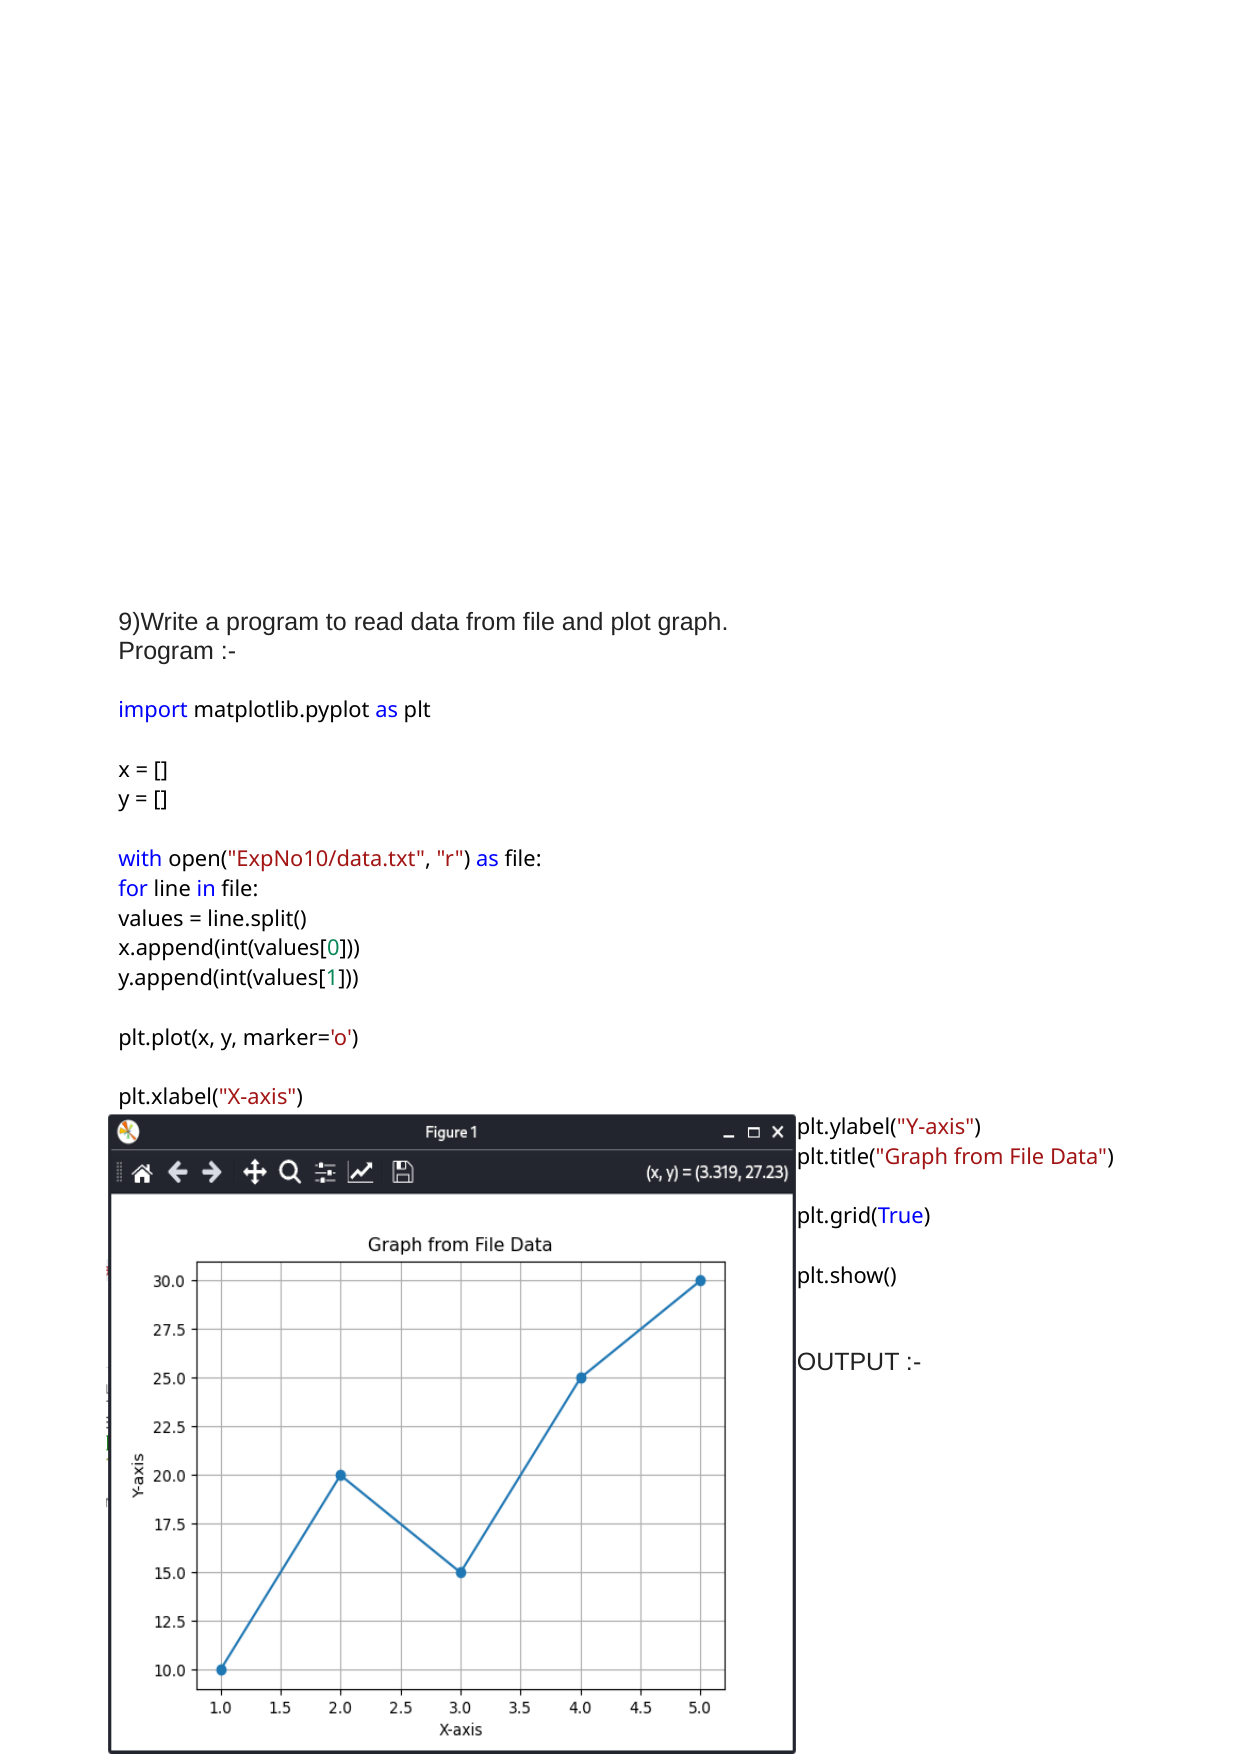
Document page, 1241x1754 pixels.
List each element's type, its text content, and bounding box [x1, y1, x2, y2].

text Program :- [118, 636, 1122, 664]
text import matplotlib.pyplot as plt [118, 694, 1122, 724]
text x = [] [118, 754, 1122, 783]
picture [106, 1111, 797, 1754]
text plt.xlabel("X-axis") [118, 1081, 1122, 1111]
text with open("ExpNo10/data.txt", "r") as file: [118, 843, 1122, 873]
text y = [] [118, 783, 1122, 813]
text x.append(int(values[0])) [118, 932, 1122, 962]
text plt.title("Graph from File Data") [797, 1141, 1122, 1171]
text values = line.split() [118, 903, 1122, 932]
text for line in file: [118, 873, 1122, 903]
text OUTPUT :- [797, 1347, 1122, 1376]
text 9)Write a program to read data from file and plot graph. [118, 607, 1122, 636]
text plt.grid(True) [797, 1201, 1122, 1230]
text plt.plot(x, y, marker='o') [118, 1022, 1122, 1052]
text y.append(int(values[1])) [118, 962, 1122, 992]
text plt.ylabel("Y-axis") [797, 1111, 1122, 1141]
text plt.show() [797, 1260, 1122, 1290]
